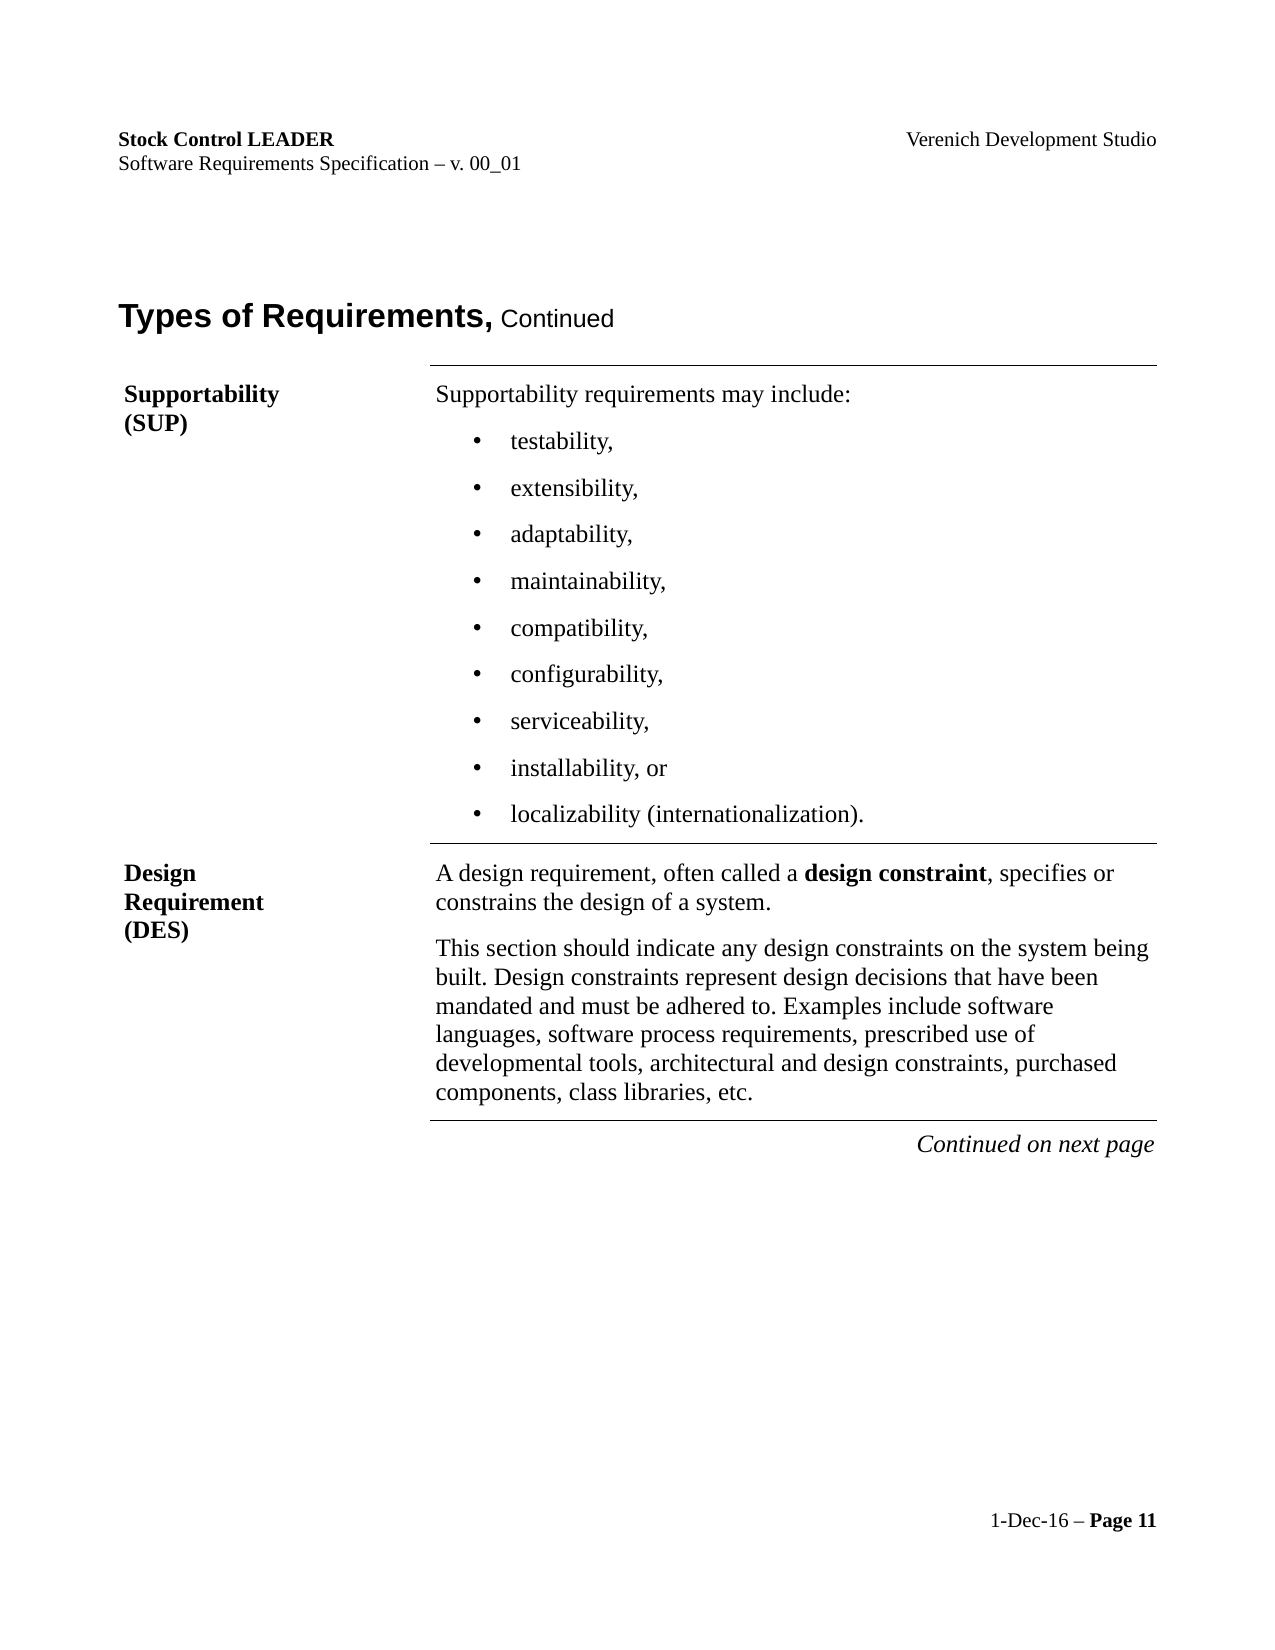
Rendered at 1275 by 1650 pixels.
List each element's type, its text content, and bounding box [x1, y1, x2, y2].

table_header Supportability (SUP) [118, 365, 430, 843]
table_header Supportability requirements may include: testability, extensibility, adaptability, maintainability, compatibility, configurability, serviceability, installability, or localizability (internationalization). [430, 366, 1157, 843]
text Continued on next page [118, 1129, 1157, 1158]
table_cell Design Requirement (DES) [118, 843, 430, 1120]
text Types of Requirements, Continued [118, 296, 1157, 335]
table_cell A design requirement, often called a design constraint, specifies or constrains the design of a system. This section should indicate any design constraints on the system being built. Design constraints represent design decisions that have been mandated and must be adhered to. Examples include software languages, software process requirements, prescribed use of developmental tools, architectural and design constraints, purchased components, class libraries, etc. [430, 844, 1157, 1120]
